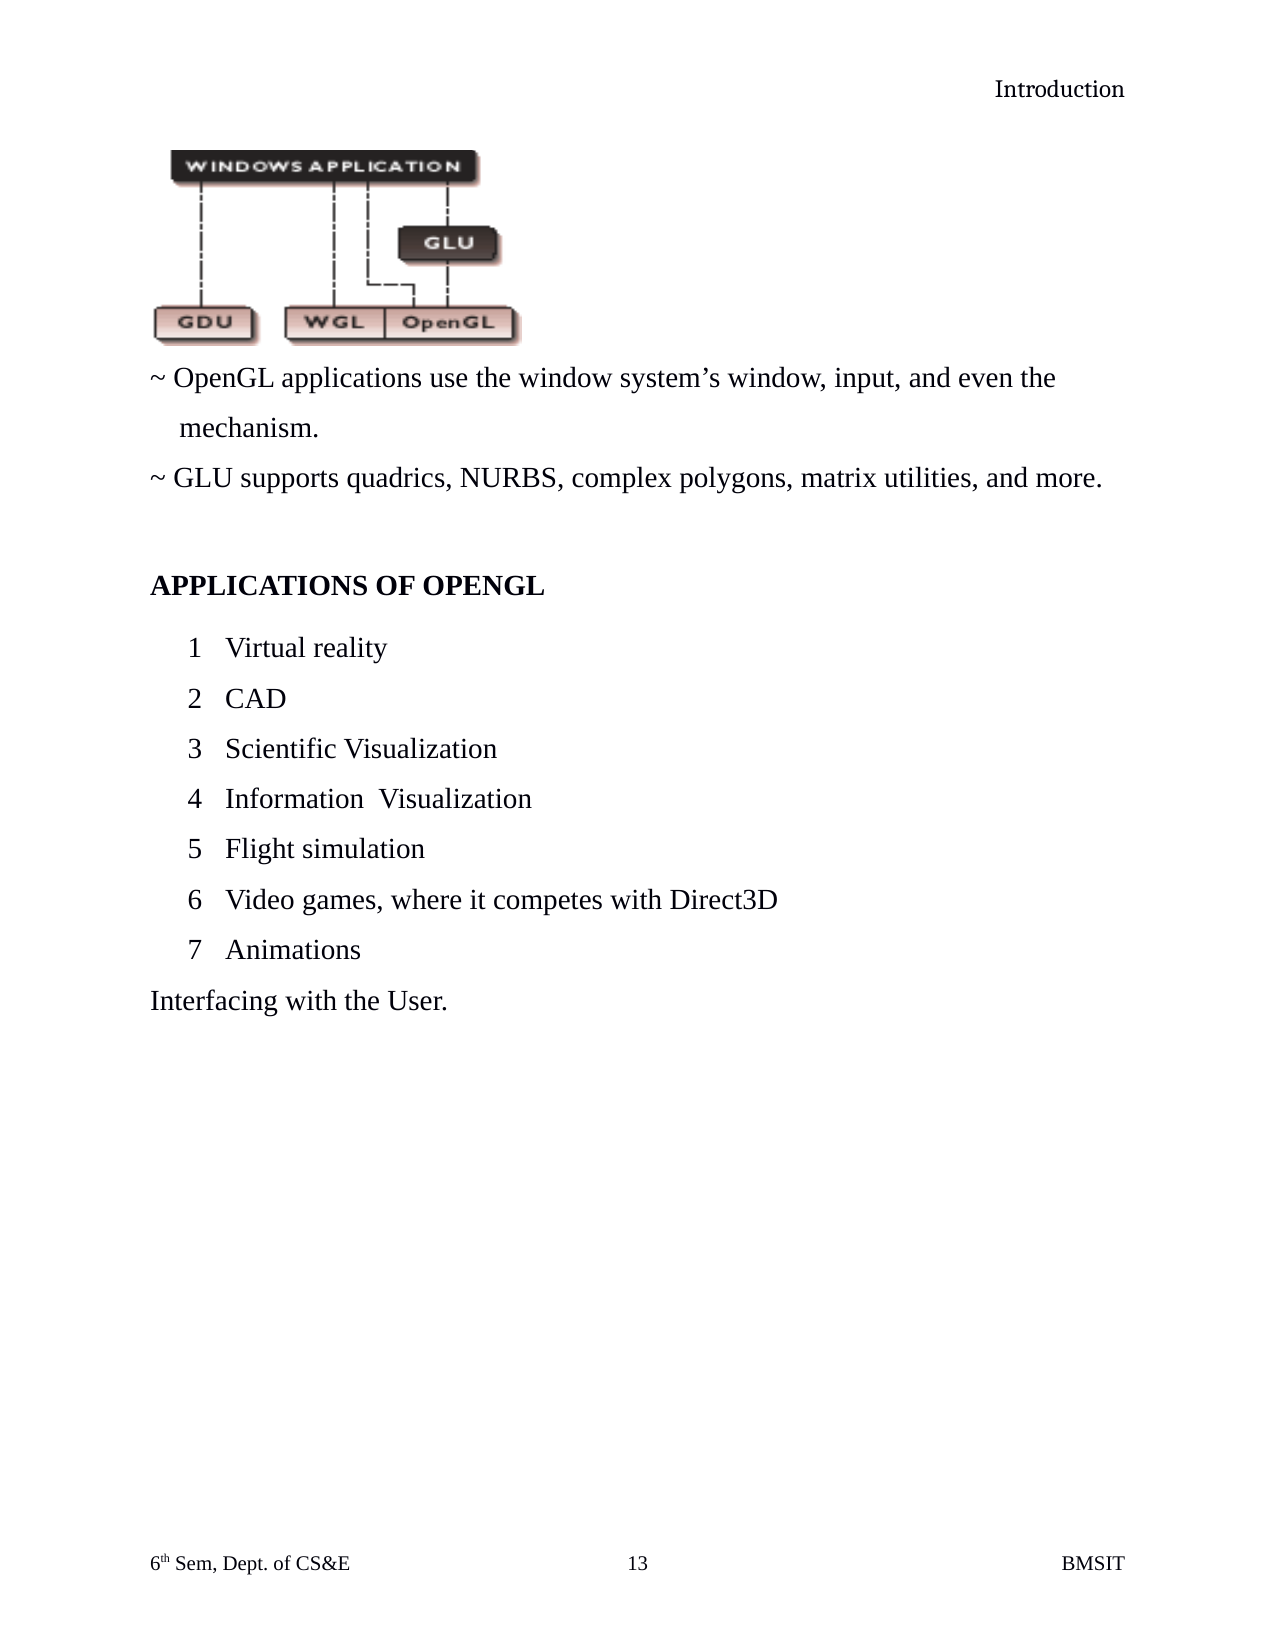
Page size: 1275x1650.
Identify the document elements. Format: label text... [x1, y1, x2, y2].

list CAD [187, 681, 1125, 714]
text ~ GLU supports quadrics, NURBS, complex polygons, matrix utilities, and more. [150, 460, 1125, 494]
list Video games, where it competes with Direct3D [187, 882, 1125, 916]
picture [150, 150, 522, 346]
text mechanism. [150, 410, 1125, 443]
text Interfacing with the User. [150, 983, 1125, 1016]
list Virtual reality [187, 630, 1125, 664]
list Scientific Visualization [187, 731, 1125, 764]
list Flight simulation [187, 832, 1125, 865]
text APPLICATIONS OF OPENGL [150, 568, 1125, 602]
list Information Visualization [187, 781, 1125, 815]
text ~ OpenGL applications use the window system’s window, input, and even the [150, 360, 1125, 393]
list Animations [187, 932, 1125, 966]
